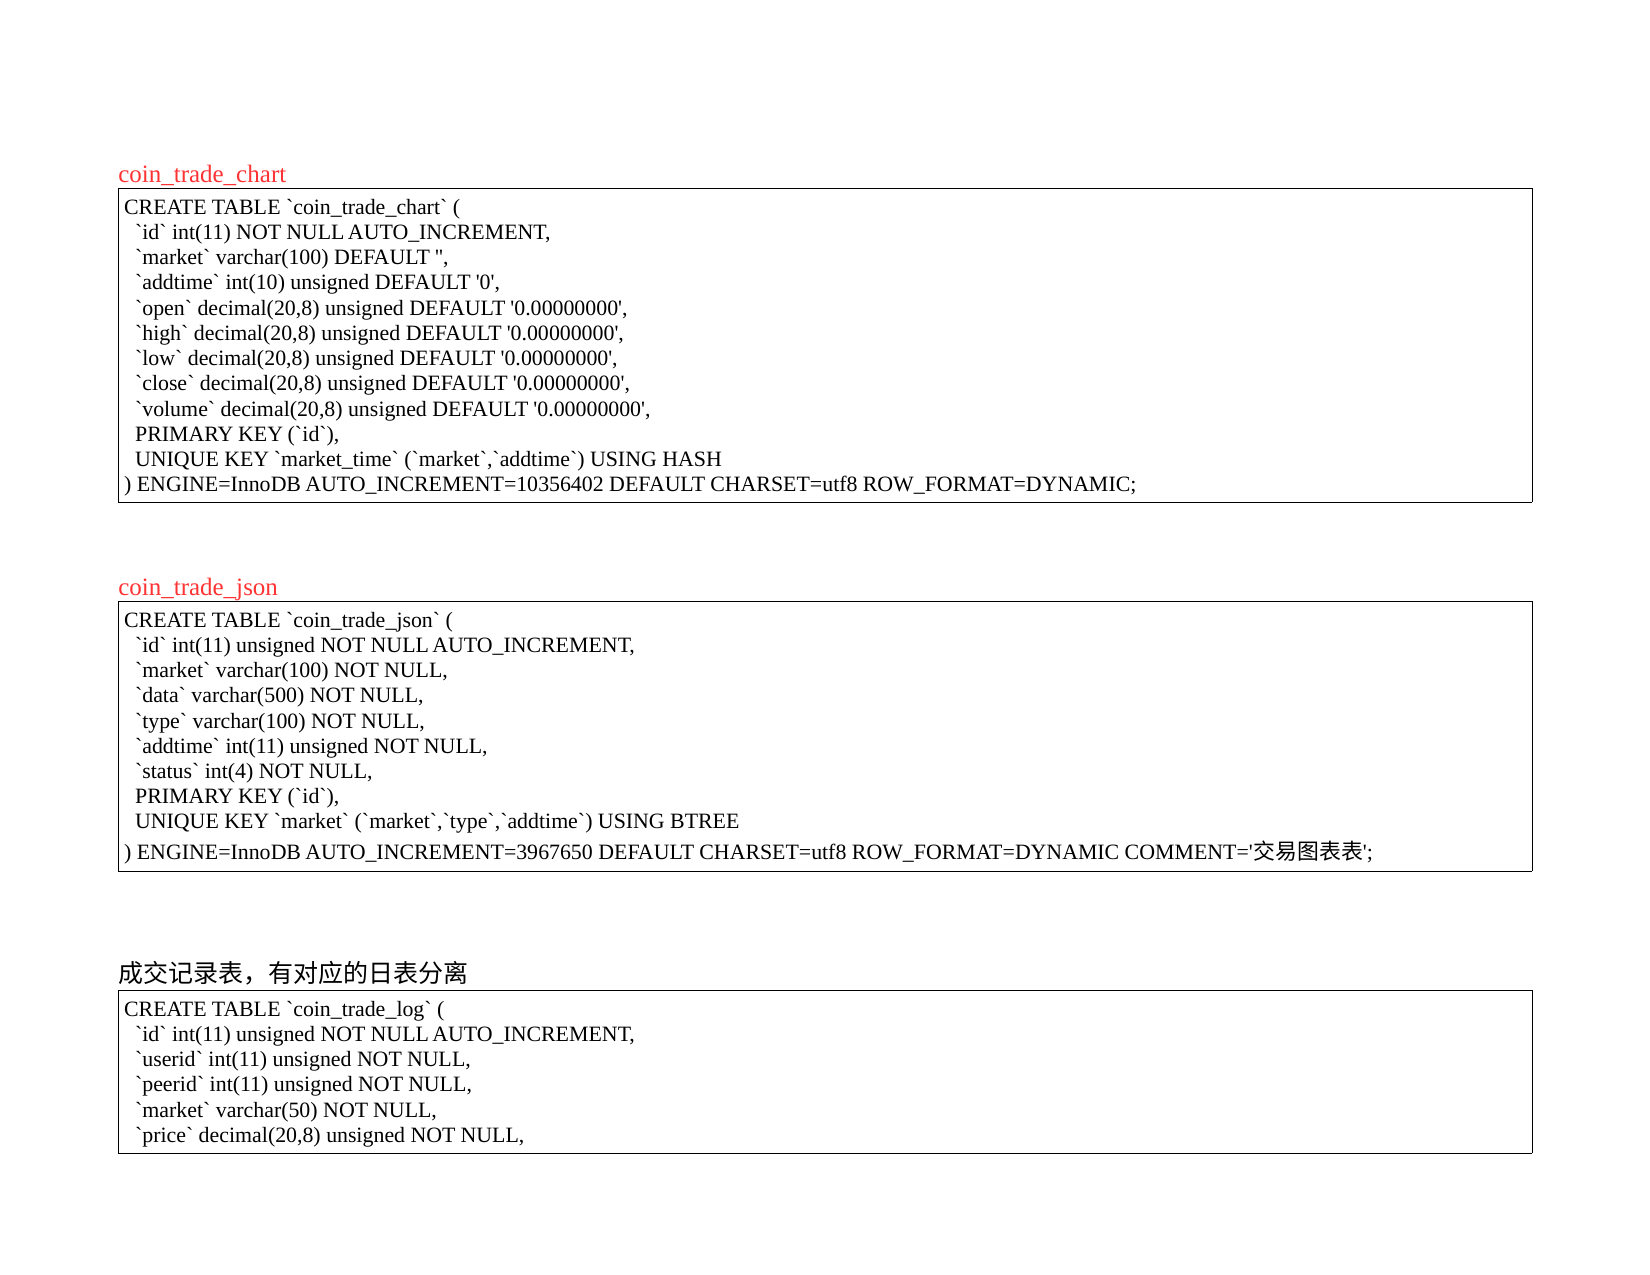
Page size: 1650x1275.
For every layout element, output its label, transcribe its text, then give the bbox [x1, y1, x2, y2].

table_header CREATE TABLE `coin_trade_log` ( `id` int(11) unsigned NOT NULL AUTO_INCREMENT, `userid` int(11) unsigned NOT NULL, `peerid` int(11) unsigned NOT NULL, `market` varchar(50) NOT NULL, `price` decimal(20,8) unsigned NOT NULL, [119, 991, 1532, 1153]
text coin_trade_chart [118, 159, 1532, 188]
table_header CREATE TABLE `coin_trade_json` ( `id` int(11) unsigned NOT NULL AUTO_INCREMENT, `market` varchar(100) NOT NULL, `data` varchar(500) NOT NULL, `type` varchar(100) NOT NULL, `addtime` int(11) unsigned NOT NULL, `status` int(4) NOT NULL, PRIMARY KEY (`id`), UNIQUE KEY `market` (`market`,`type`,`addtime`) USING BTREE ) ENGINE=InnoDB AUTO_INCREMENT=3967650 DEFAULT CHARSET=utf8 ROW_FORMAT=DYNAMIC COMMENT='交易图表表'; [119, 602, 1532, 871]
text coin_trade_json [118, 572, 1532, 601]
table_header CREATE TABLE `coin_trade_chart` ( `id` int(11) NOT NULL AUTO_INCREMENT, `market` varchar(100) DEFAULT '', `addtime` int(10) unsigned DEFAULT '0', `open` decimal(20,8) unsigned DEFAULT '0.00000000', `high` decimal(20,8) unsigned DEFAULT '0.00000000', `low` decimal(20,8) unsigned DEFAULT '0.00000000', `close` decimal(20,8) unsigned DEFAULT '0.00000000', `volume` decimal(20,8) unsigned DEFAULT '0.00000000', PRIMARY KEY (`id`), UNIQUE KEY `market_time` (`market`,`addtime`) USING HASH ) ENGINE=InnoDB AUTO_INCREMENT=10356402 DEFAULT CHARSET=utf8 ROW_FORMAT=DYNAMIC; [119, 189, 1532, 502]
text 成交记录表，有对应的日表分离 [118, 954, 1532, 990]
